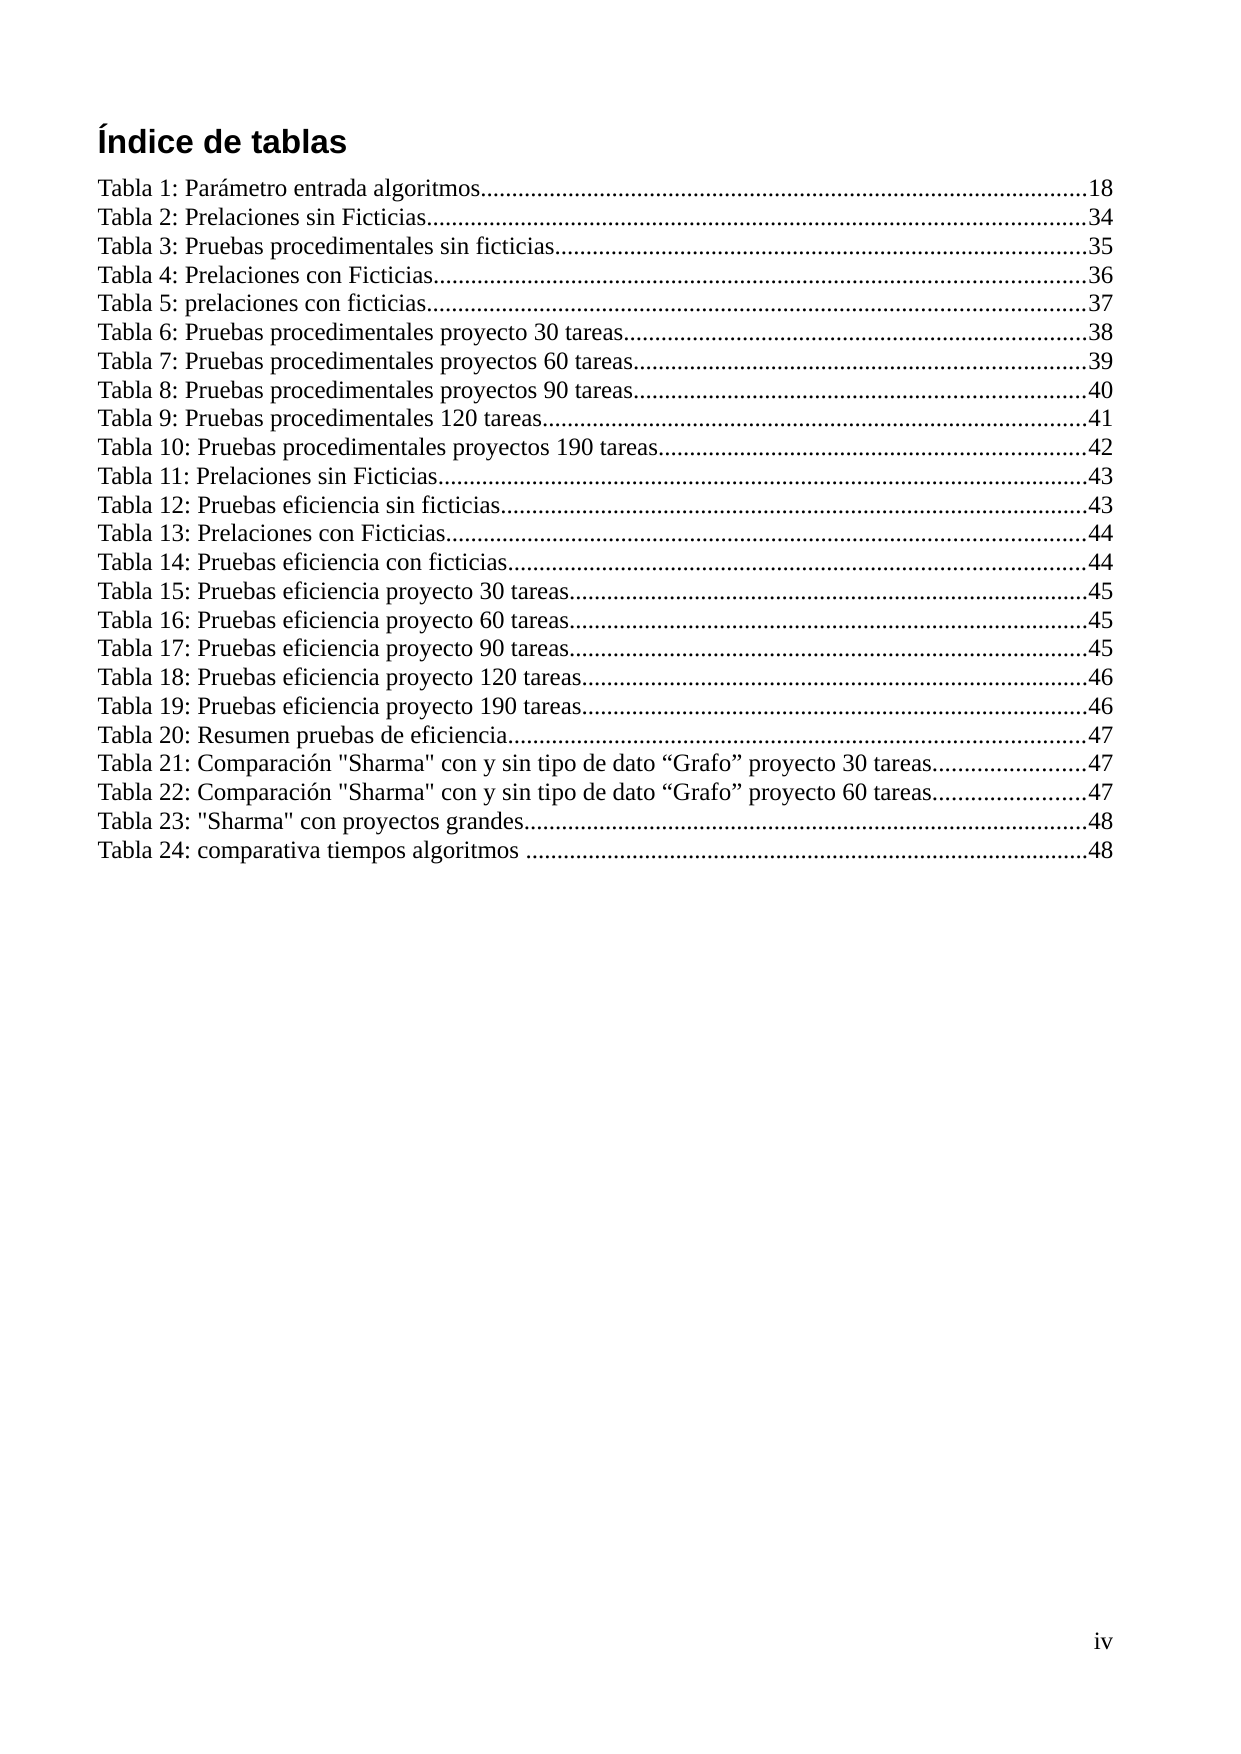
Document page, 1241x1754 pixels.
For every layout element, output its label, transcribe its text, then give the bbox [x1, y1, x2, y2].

text Tabla 23: "Sharma" con proyectos grandes 48 [97, 806, 1113, 835]
text Tabla 3: Pruebas procedimentales sin ficticias 35 [97, 231, 1113, 260]
text Tabla 15: Pruebas eficiencia proyecto 30 tareas 45 [97, 576, 1113, 605]
text Tabla 5: prelaciones con ficticias 37 [97, 288, 1113, 317]
text Tabla 19: Pruebas eficiencia proyecto 190 tareas 46 [97, 691, 1113, 720]
text Tabla 12: Pruebas eficiencia sin ficticias 43 [97, 490, 1113, 518]
text Tabla 13: Prelaciones con Ficticias 44 [97, 518, 1113, 547]
text Tabla 22: Comparación "Sharma" con y sin tipo de dato “Grafo” proyecto 60 tareas 47 [97, 777, 1113, 806]
text Tabla 4: Prelaciones con Ficticias 36 [97, 260, 1113, 288]
text Tabla 8: Pruebas procedimentales proyectos 90 tareas 40 [97, 375, 1113, 403]
text Tabla 10: Pruebas procedimentales proyectos 190 tareas 42 [97, 432, 1113, 461]
text Tabla 20: Resumen pruebas de eficiencia 47 [97, 720, 1113, 748]
subtitle Índice de tablas [97, 122, 1113, 161]
text Tabla 24: comparativa tiempos algoritmos 48 [97, 835, 1113, 863]
text Tabla 11: Prelaciones sin Ficticias 43 [97, 461, 1113, 490]
text Tabla 21: Comparación "Sharma" con y sin tipo de dato “Grafo” proyecto 30 tareas 47 [97, 748, 1113, 777]
text Tabla 7: Pruebas procedimentales proyectos 60 tareas 39 [97, 346, 1113, 375]
text Tabla 18: Pruebas eficiencia proyecto 120 tareas 46 [97, 662, 1113, 691]
text Tabla 16: Pruebas eficiencia proyecto 60 tareas 45 [97, 605, 1113, 633]
text Tabla 1: Parámetro entrada algoritmos 18 [97, 173, 1113, 202]
text Tabla 14: Pruebas eficiencia con ficticias 44 [97, 547, 1113, 576]
text Tabla 17: Pruebas eficiencia proyecto 90 tareas 45 [97, 633, 1113, 662]
text Tabla 9: Pruebas procedimentales 120 tareas 41 [97, 403, 1113, 432]
text Tabla 2: Prelaciones sin Ficticias 34 [97, 202, 1113, 231]
text Tabla 6: Pruebas procedimentales proyecto 30 tareas 38 [97, 317, 1113, 346]
